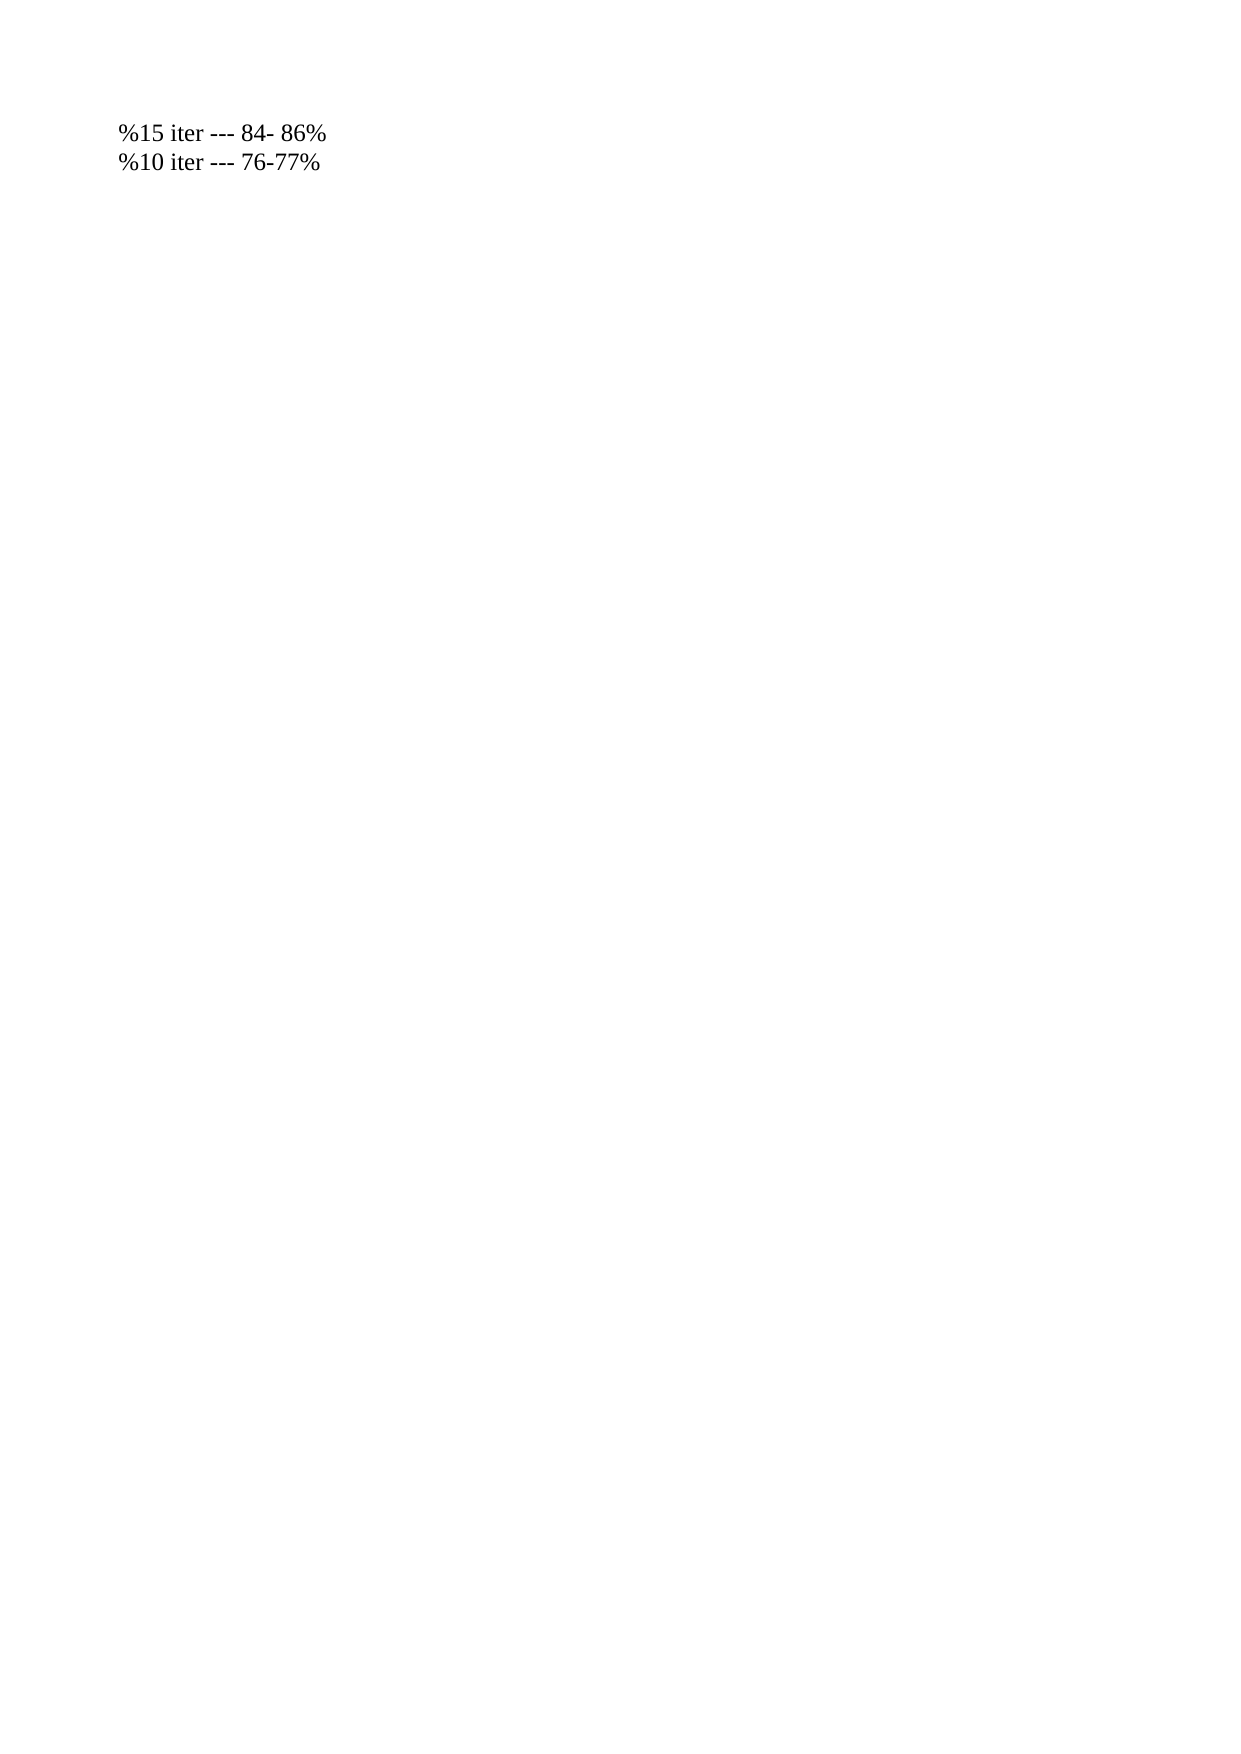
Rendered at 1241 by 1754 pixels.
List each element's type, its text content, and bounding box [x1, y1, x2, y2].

text %15 iter --- 84- 86% [118, 118, 1122, 147]
text %10 iter --- 76-77% [118, 147, 1122, 176]
